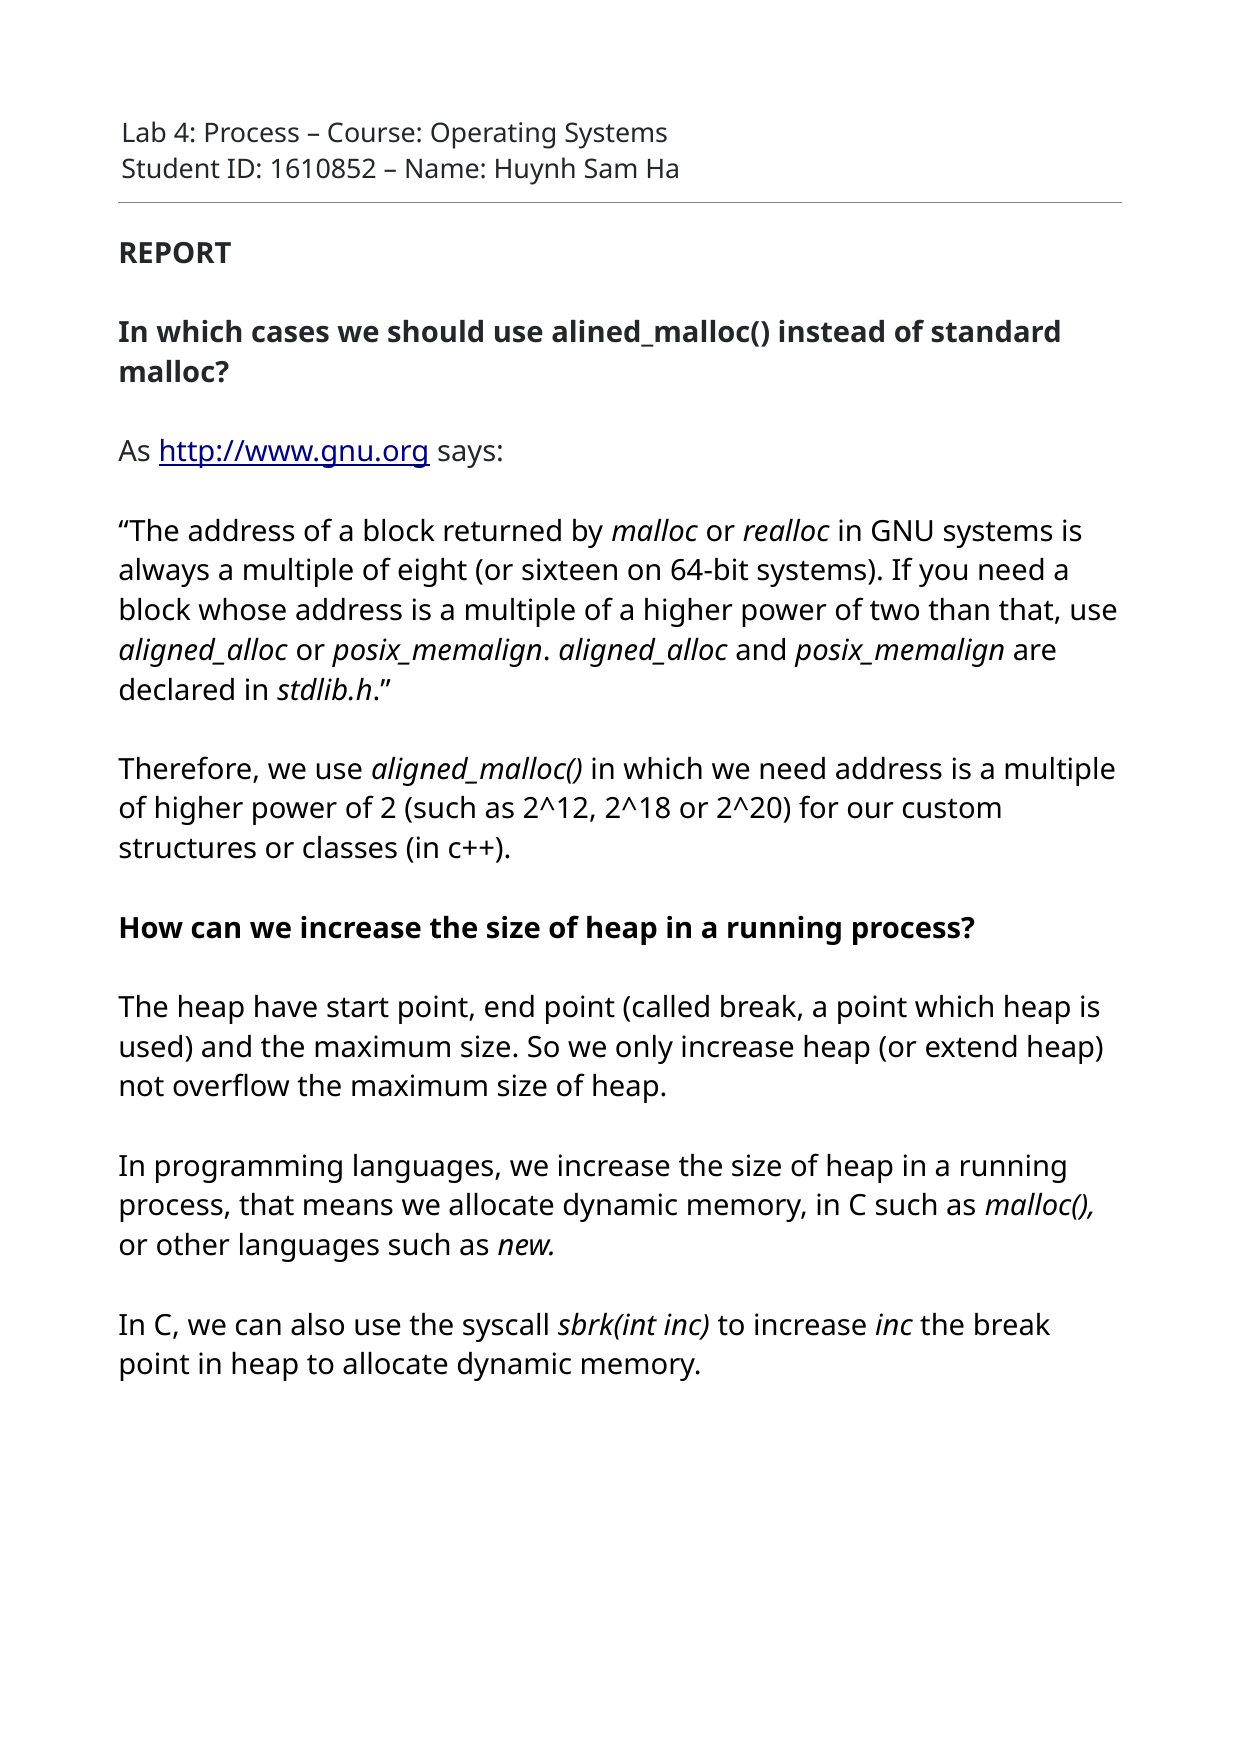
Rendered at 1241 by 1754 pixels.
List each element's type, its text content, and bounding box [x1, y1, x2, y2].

text In C, we can also use the syscall sbrk(int inc) to increase inc the break point in heap to allocate dynamic memory. [118, 1304, 1122, 1383]
text In programming languages, we increase the size of heap in a running process, that means we allocate dynamic memory, in C such as malloc(), or other languages such as new. [118, 1145, 1122, 1264]
text As http://www.gnu.org says: [118, 431, 1122, 470]
text REPORT [118, 232, 1122, 272]
text “The address of a block returned by malloc or realloc in GNU systems is always a multiple of eight (or sixteen on 64-bit systems). If you need a block whose address is a multiple of a higher power of two than that, use aligned_alloc or posix_memalign. aligned_alloc and posix_memalign are declared in stdlib.h.” [118, 510, 1122, 708]
text The heap have start point, end point (called break, a point which heap is used) and the maximum size. So we only increase heap (or extend heap) not overflow the maximum size of heap. [118, 986, 1122, 1105]
text Therefore, we use aligned_malloc() in which we need address is a multiple of higher power of 2 (such as 2^12, 2^18 or 2^20) for our custom structures or classes (in c++). [118, 748, 1122, 867]
text How can we increase the size of heap in a running process? [118, 907, 1122, 947]
text In which cases we should use alined_malloc() instead of standard malloc? [118, 312, 1122, 391]
